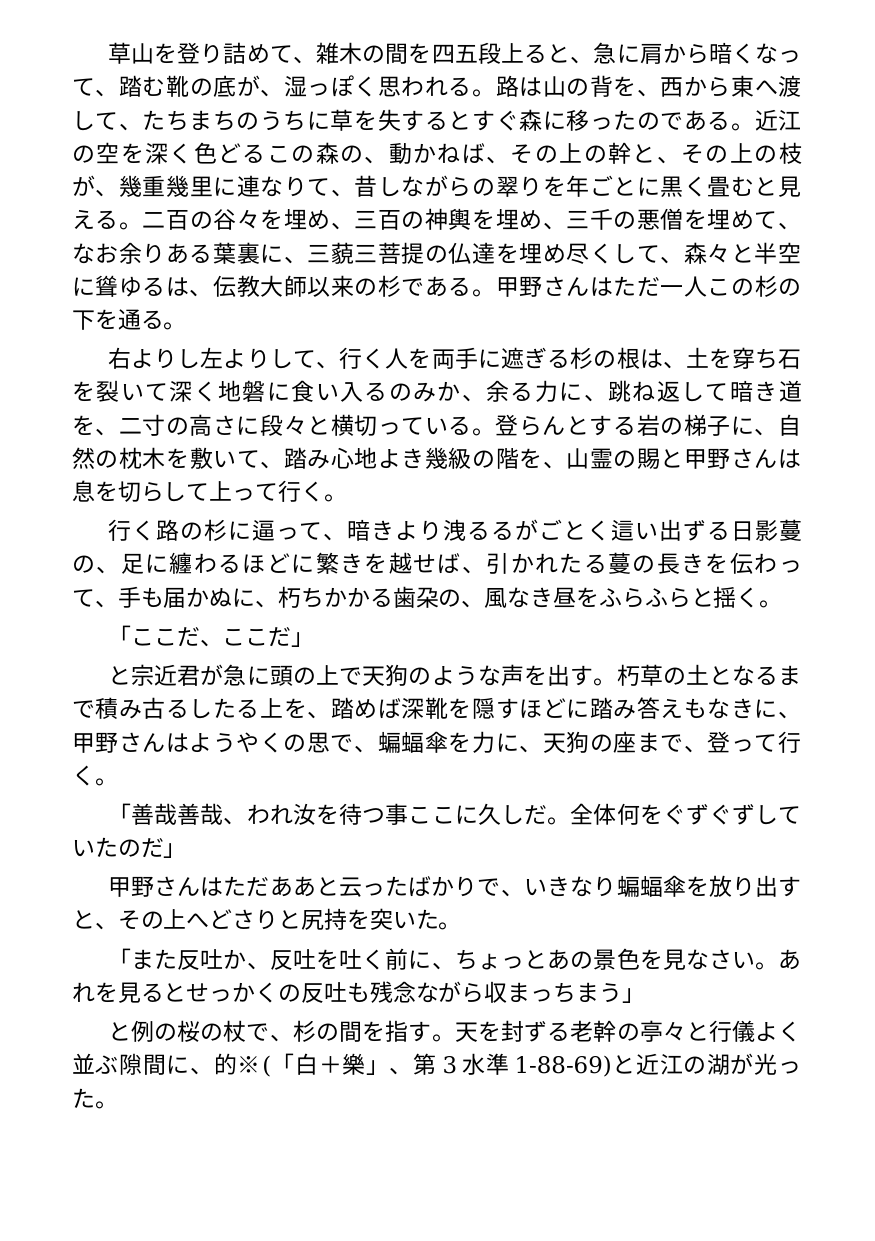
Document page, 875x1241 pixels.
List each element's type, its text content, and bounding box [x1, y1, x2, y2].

text 「善哉善哉、われ汝を待つ事ここに久しだ。全体何をぐずぐずしていたのだ」 [72, 797, 802, 863]
text 行く路の杉に逼って、暗きより洩るるがごとく這い出ずる日影蔓の、足に纏わるほどに繁きを越せば、引かれたる蔓の長きを伝わって、手も届かぬに、朽ちかかる歯朶の、風なき昼をふらふらと揺く。 [72, 513, 802, 613]
text 甲野さんはただああと云ったばかりで、いきなり蝙蝠傘を放り出すと、その上へどさりと尻持を突いた。 [72, 869, 802, 936]
text 右よりし左よりして、行く人を両手に遮ぎる杉の根は、土を穿ち石を裂いて深く地磐に食い入るのみか、余る力に、跳ね返して暗き道を、二寸の高さに段々と横切っている。登らんとする岩の梯子に、自然の枕木を敷いて、踏み心地よき幾級の階を、山霊の賜と甲野さんは息を切らして上って行く。 [72, 341, 802, 507]
text と例の桜の杖で、杉の間を指す。天を封ずる老幹の亭々と行儀よく並ぶ隙間に、的※(「白＋樂」、第3水準1-88-69)と近江の湖が光った。 [72, 1014, 802, 1114]
text と宗近君が急に頭の上で天狗のような声を出す。朽草の土となるまで積み古るしたる上を、踏めば深靴を隠すほどに踏み答えもなきに、甲野さんはようやくの思で、蝙蝠傘を力に、天狗の座まで、登って行く。 [72, 658, 802, 791]
text 草山を登り詰めて、雑木の間を四五段上ると、急に肩から暗くなって、踏む靴の底が、湿っぽく思われる。路は山の背を、西から東へ渡して、たちまちのうちに草を失するとすぐ森に移ったのである。近江の空を深く色どるこの森の、動かねば、その上の幹と、その上の枝が、幾重幾里に連なりて、昔しながらの翠りを年ごとに黒く畳むと見える。二百の谷々を埋め、三百の神輿を埋め、三千の悪僧を埋めて、なお余りある葉裏に、三藐三菩提の仏達を埋め尽くして、森々と半空に聳ゆるは、伝教大師以来の杉である。甲野さんはただ一人この杉の下を通る。 [72, 36, 802, 335]
text 「また反吐か、反吐を吐く前に、ちょっとあの景色を見なさい。あれを見るとせっかくの反吐も残念ながら収まっちまう」 [72, 942, 802, 1008]
text 「ここだ、ここだ」 [72, 619, 802, 652]
